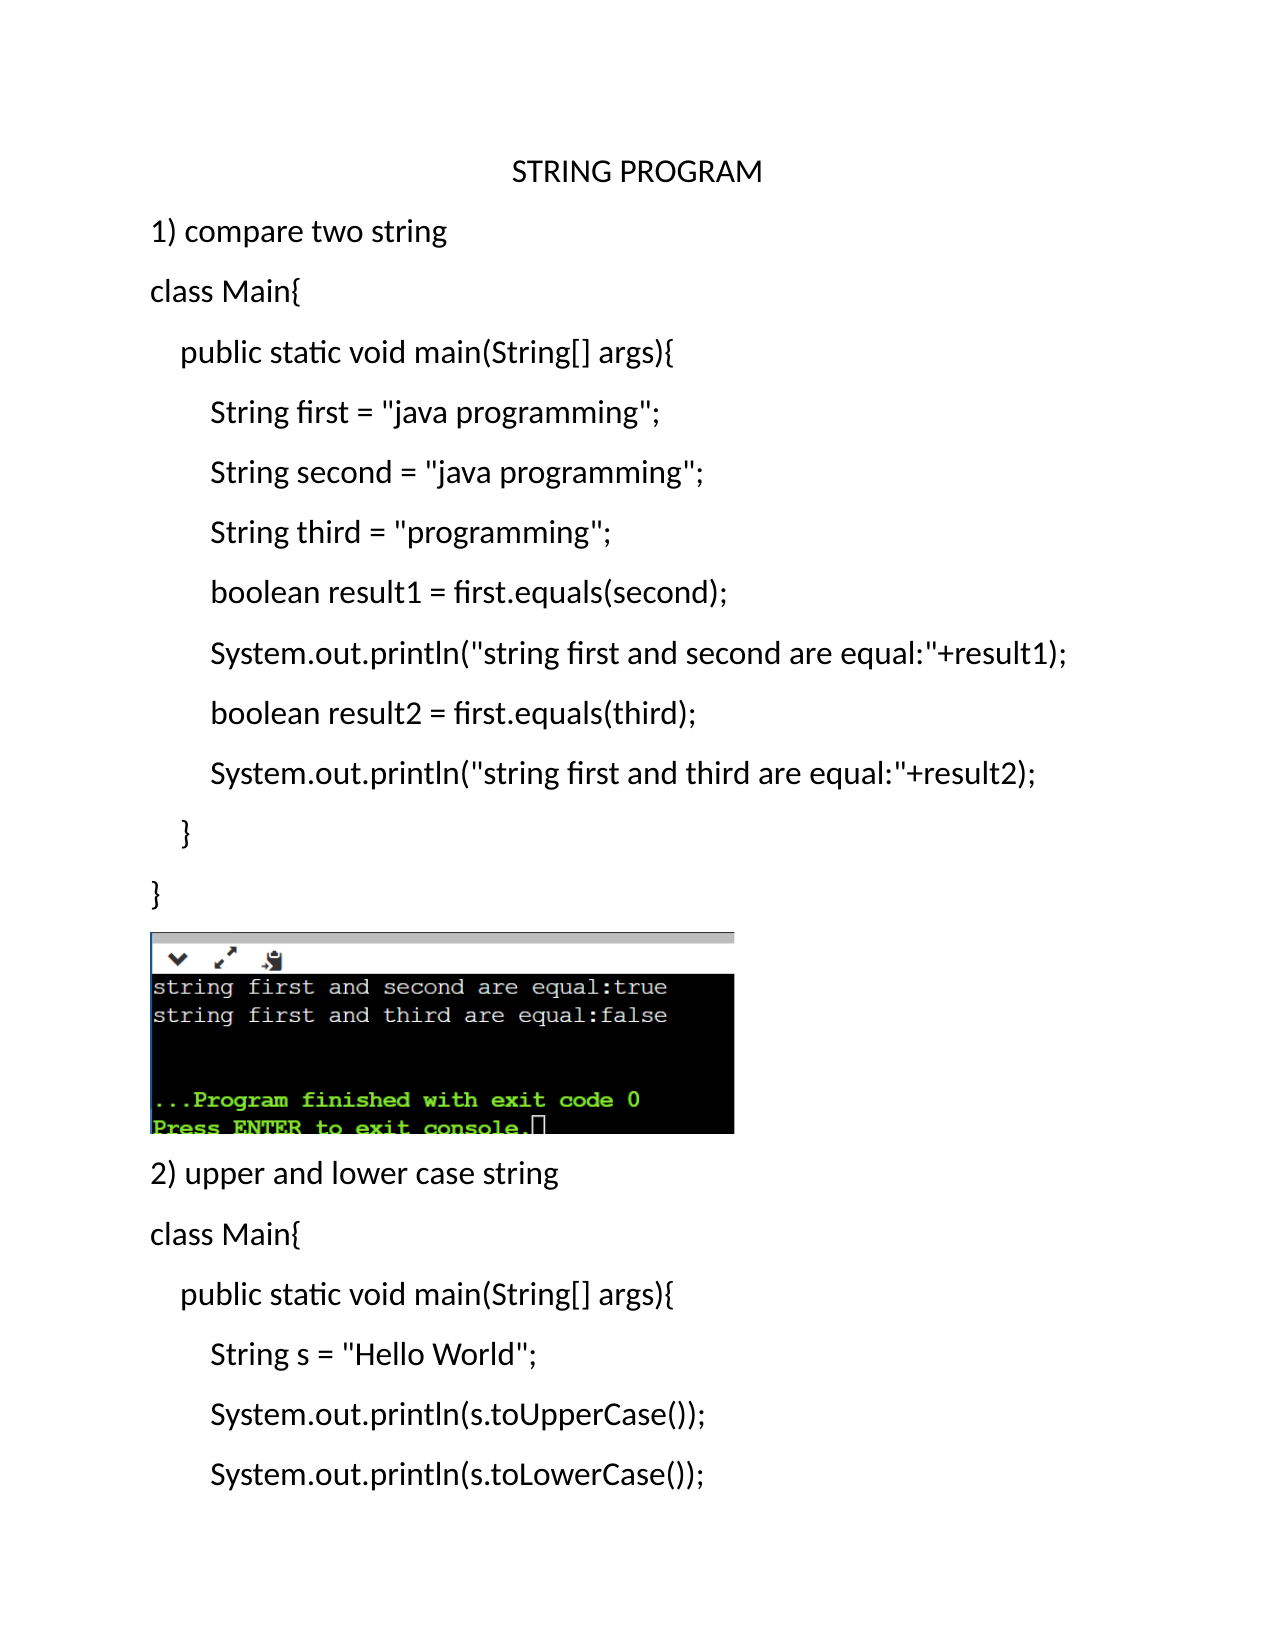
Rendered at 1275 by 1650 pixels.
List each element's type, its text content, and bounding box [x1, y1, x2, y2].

text } [150, 812, 1125, 853]
text class Main{ [150, 1212, 1125, 1253]
text boolean result1 = first.equals(second); [150, 571, 1125, 612]
text public static void main(String[] args){ [150, 1273, 1125, 1313]
text STRING PROGRAM [150, 150, 1125, 191]
text System.out.println(s.toUpperCase()); [150, 1393, 1125, 1434]
text public static void main(String[] args){ [150, 331, 1125, 371]
text } [150, 872, 1125, 913]
text String first = "java programming"; [150, 391, 1125, 432]
text class Main{ [150, 270, 1125, 311]
text String third = "programming"; [150, 511, 1125, 552]
text System.out.println("string first and second are equal:"+result1); [150, 632, 1125, 672]
text 1) compare two string [150, 210, 1125, 251]
text 2) upper and lower case string [150, 1152, 1125, 1193]
text System.out.println("string first and third are equal:"+result2); [150, 752, 1125, 793]
text System.out.println(s.toLowerCase()); [150, 1453, 1125, 1494]
text String second = "java programming"; [150, 451, 1125, 492]
text boolean result2 = first.equals(third); [150, 692, 1125, 733]
text String s = "Hello World"; [150, 1333, 1125, 1374]
